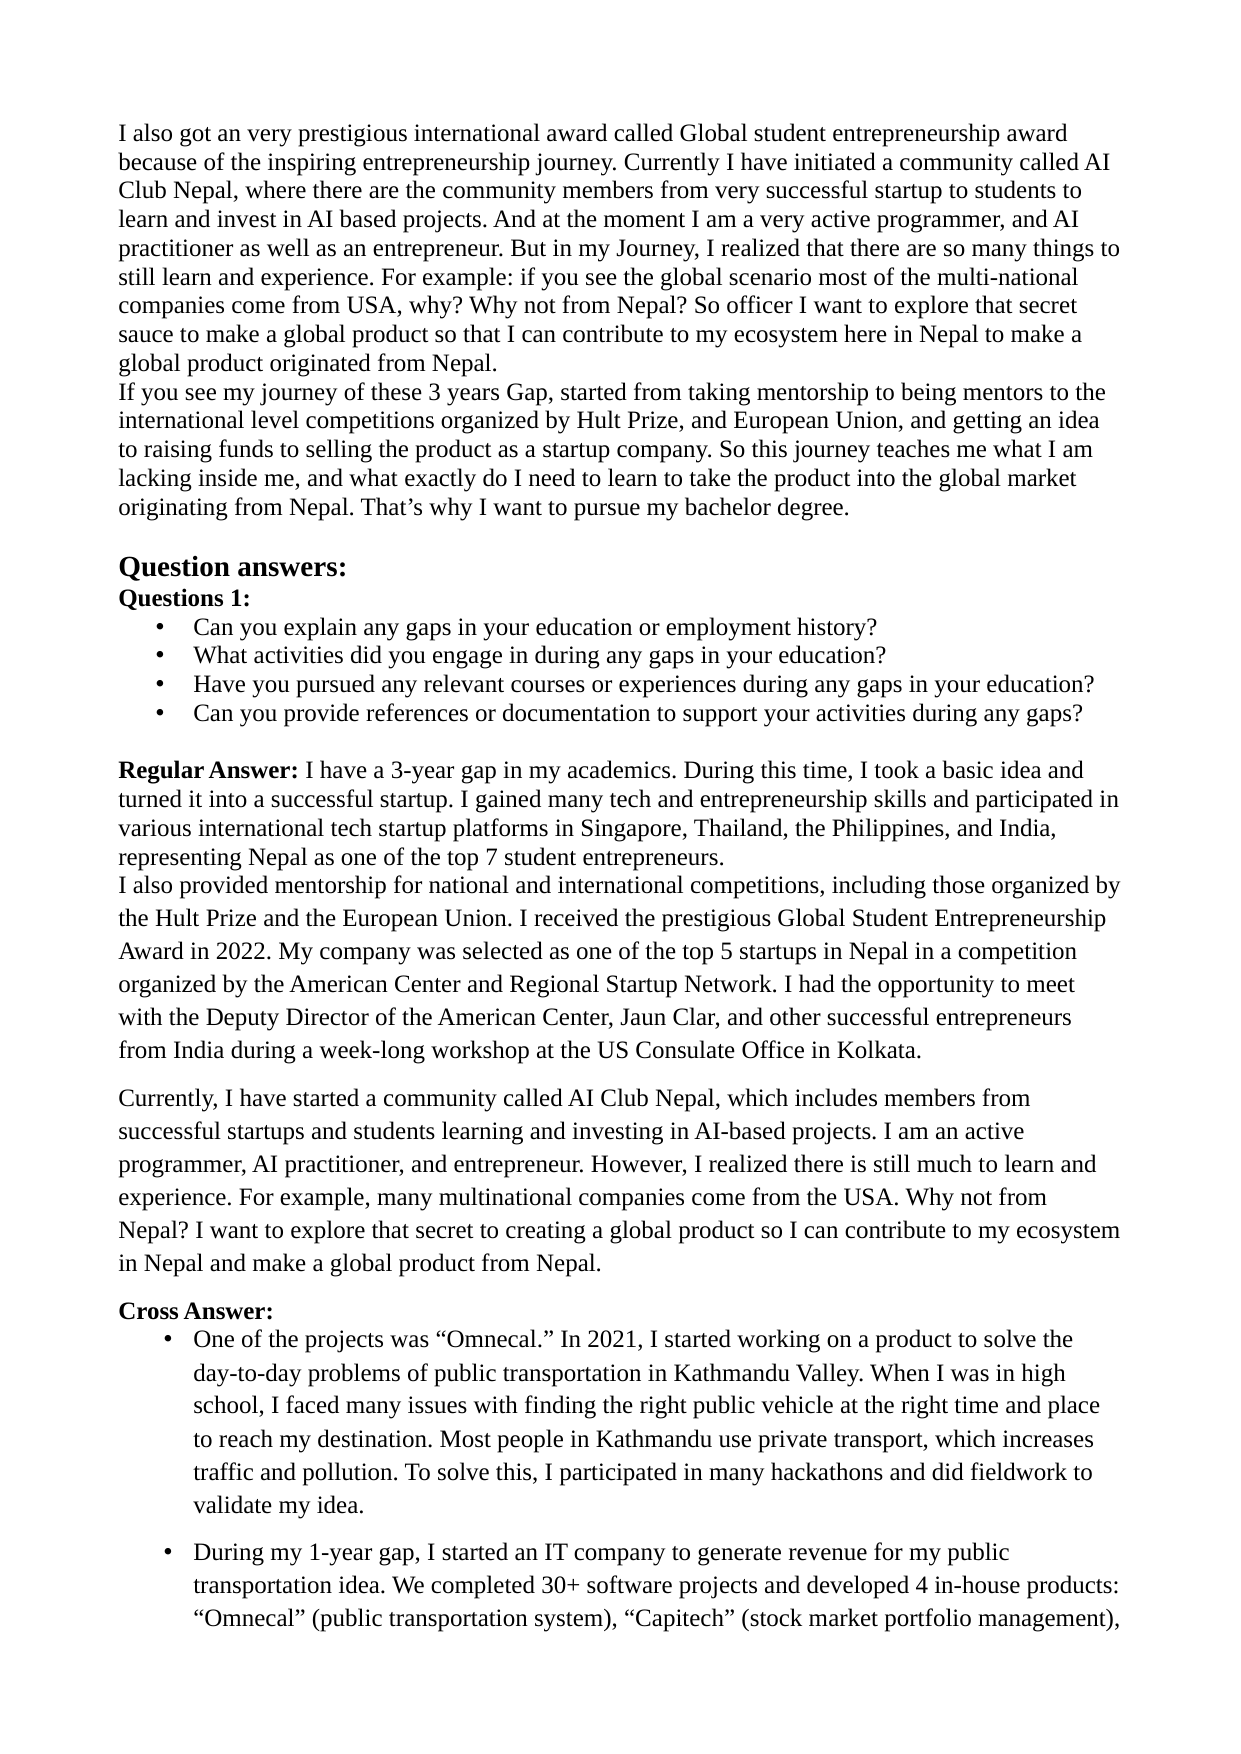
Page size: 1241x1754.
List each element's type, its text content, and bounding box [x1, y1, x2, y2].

text Currently, I have started a community called AI Club Nepal, which includes members from successful startups and students learning and investing in AI-based projects. I am an active programmer, AI practitioner, and entrepreneur. However, I realized there is still much to learn and experience. For example, many multinational companies come from the USA. Why not from Nepal? I want to explore that secret to creating a global product so I can contribute to my ecosystem in Nepal and make a global product from Nepal. [118, 1083, 1122, 1277]
list Can you provide references or documentation to support your activities during any gaps? [156, 698, 1122, 727]
list Have you pursued any relevant courses or experiences during any gaps in your education? [156, 669, 1122, 698]
text If you see my journey of these 3 years Gap, started from taking mentorship to being mentors to the international level competitions organized by Hult Prize, and European Union, and getting an idea to raising funds to selling the product as a startup company. So this journey teaches me what I am lacking inside me, and what exactly do I need to learn to take the product into the global market originating from Nepal. That’s why I want to pursue my bachelor degree. [118, 377, 1122, 521]
text Question answers: [118, 549, 1122, 583]
text I also got an very prestigious international award called Global student entrepreneurship award because of the inspiring entrepreneurship journey. Currently I have initiated a community called AI Club Nepal, where there are the community members from very successful startup to students to learn and invest in AI based projects. And at the moment I am a very active programmer, and AI practitioner as well as an entrepreneur. But in my Journey, I realized that there are so many things to still learn and experience. For example: if you see the global scenario most of the multi-national companies come from USA, why? Why not from Nepal? So officer I want to explore that secret sauce to make a global product so that I can contribute to my ecosystem here in Nepal to make a global product originated from Nepal. [118, 118, 1122, 377]
list During my 1-year gap, I started an IT company to generate revenue for my public transportation idea. We completed 30+ software projects and developed 4 in-house products: “Omnecal” (public transportation system), “Capitech” (stock market portfolio management), [164, 1537, 1122, 1632]
list What activities did you engage in during any gaps in your education? [156, 640, 1122, 669]
list Can you explain any gaps in your education or employment history? [156, 612, 1122, 640]
list One of the projects was “Omnecal.” In 2021, I started working on a product to solve the day-to-day problems of public transportation in Kathmandu Valley. When I was in high school, I faced many issues with finding the right public vehicle at the right time and place to reach my destination. Most people in Kathmandu use private transport, which increases traffic and pollution. To solve this, I participated in many hackathons and did fieldwork to validate my idea. [164, 1324, 1122, 1518]
text Regular Answer: I have a 3-year gap in my academics. During this time, I took a basic idea and turned it into a successful startup. I gained many tech and entrepreneurship skills and participated in various international tech startup platforms in Singapore, Thailand, the Philippines, and India, representing Nepal as one of the top 7 student entrepreneurs. [118, 755, 1122, 870]
text Questions 1: [118, 583, 1122, 612]
text I also provided mentorship for national and international competitions, including those organized by the Hult Prize and the European Union. I received the prestigious Global Student Entrepreneurship Award in 2022. My company was selected as one of the top 5 startups in Nepal in a competition organized by the American Center and Regional Startup Network. I had the opportunity to meet with the Deputy Director of the American Center, Jaun Clar, and other successful entrepreneurs from India during a week-long workshop at the US Consulate Office in Kolkata. [118, 870, 1122, 1064]
text Cross Answer: [118, 1296, 1122, 1324]
